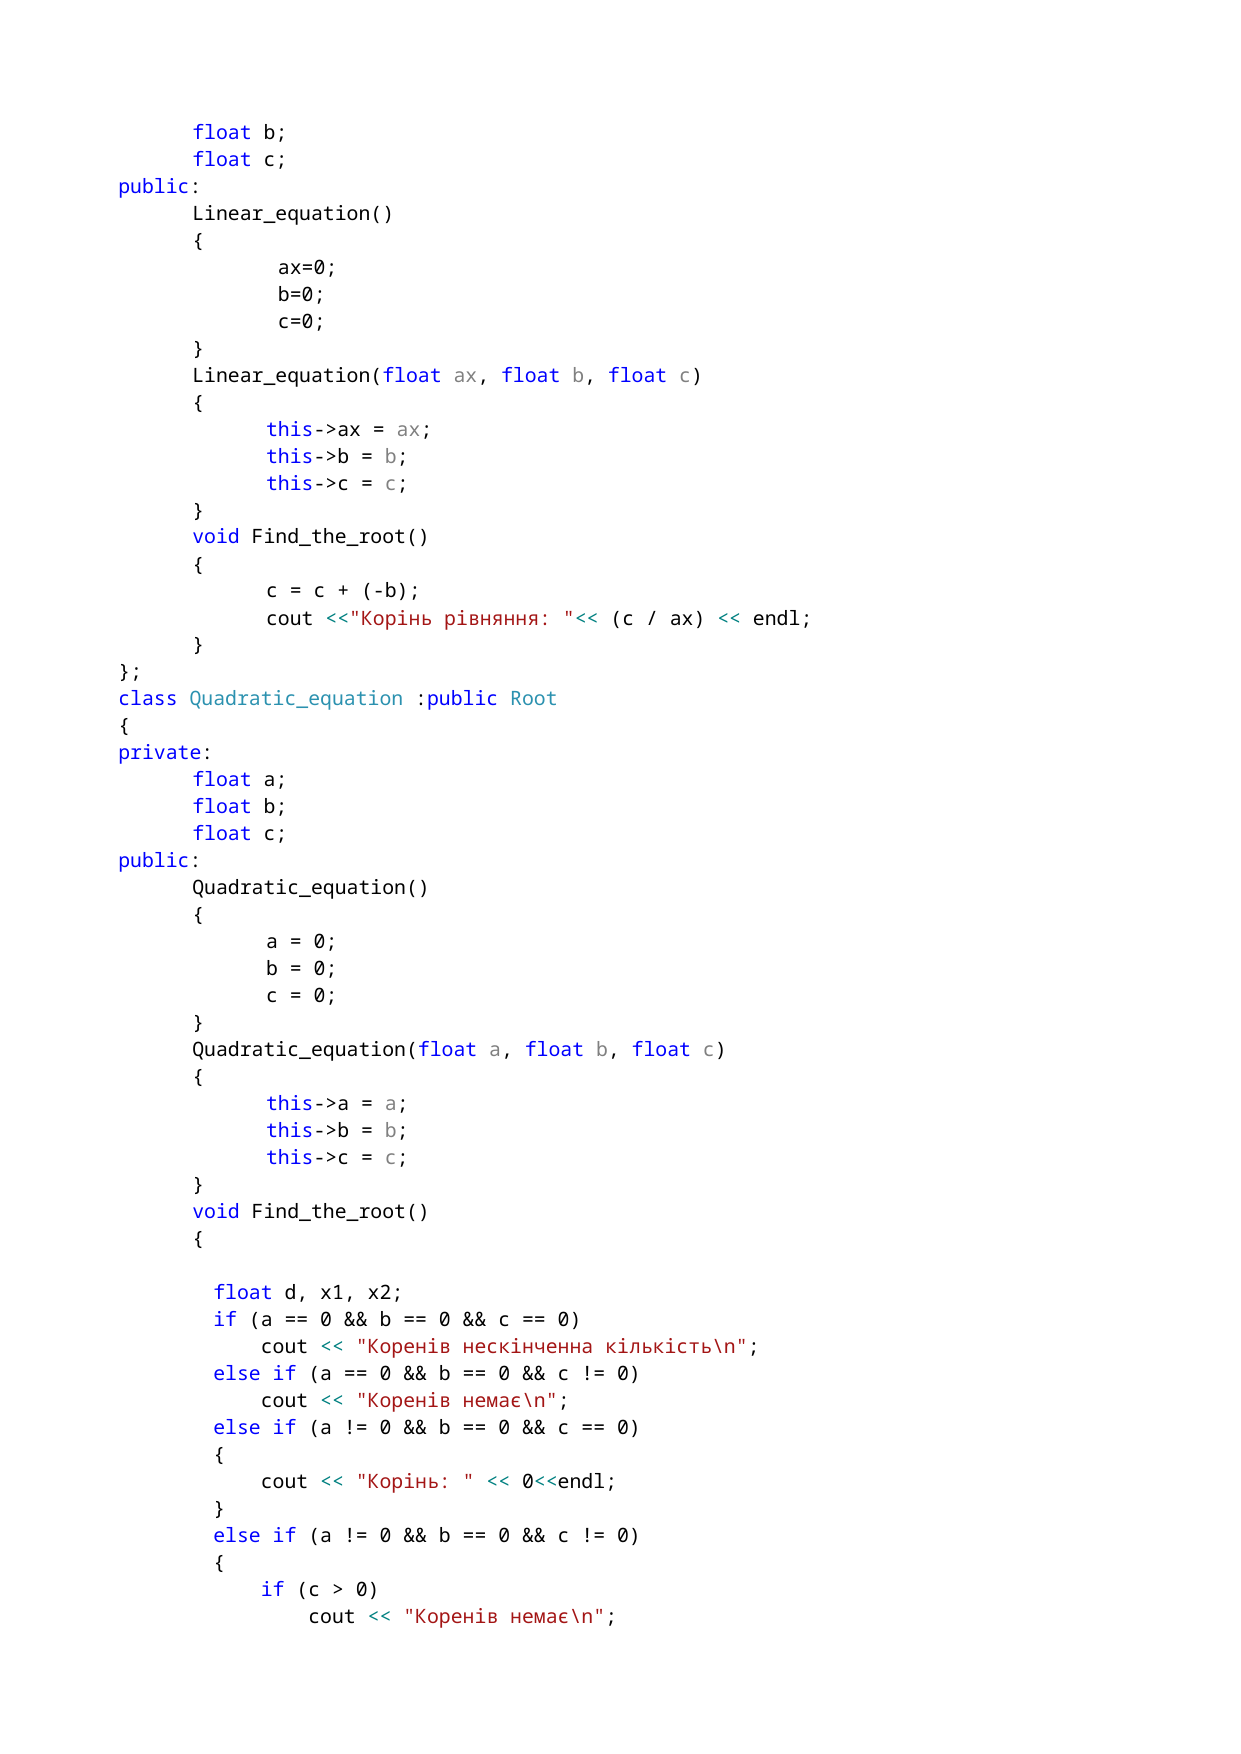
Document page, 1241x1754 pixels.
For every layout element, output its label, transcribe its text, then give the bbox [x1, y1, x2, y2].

text void Find_the_root() [118, 1197, 1122, 1224]
text { [118, 1224, 1122, 1251]
text { [118, 1440, 1122, 1467]
text private: [118, 739, 1122, 766]
text { [118, 550, 1122, 577]
text } [118, 334, 1122, 361]
text this->a = a; [118, 1089, 1122, 1116]
text Quadratic_equation(float a, float b, float c) [118, 1035, 1122, 1062]
text } [118, 1494, 1122, 1521]
text if (c > 0) [118, 1575, 1122, 1602]
text float c; [118, 819, 1122, 847]
text this->ax = ax; [118, 415, 1122, 442]
text else if (a != 0 && b == 0 && c == 0) [118, 1413, 1122, 1440]
text { [118, 712, 1122, 739]
text { [118, 226, 1122, 253]
text a = 0; [118, 927, 1122, 954]
text cout << "Корінь: " << 0<<endl; [118, 1467, 1122, 1494]
text public: [118, 172, 1122, 199]
text else if (a == 0 && b == 0 && c != 0) [118, 1359, 1122, 1386]
text }; [118, 658, 1122, 685]
text } [118, 496, 1122, 523]
text b = 0; [118, 954, 1122, 981]
text c = 0; [118, 981, 1122, 1008]
text if (a == 0 && b == 0 && c == 0) [118, 1305, 1122, 1332]
text float a; [118, 766, 1122, 793]
text cout << "Коренів немає\n"; [118, 1386, 1122, 1413]
text { [118, 1548, 1122, 1575]
text { [118, 901, 1122, 927]
text cout << "Коренів немає\n"; [118, 1602, 1122, 1629]
text cout << "Коренів нескінченна кількість\n"; [118, 1332, 1122, 1359]
text Linear_equation() [118, 199, 1122, 226]
text float c; [118, 145, 1122, 172]
text else if (a != 0 && b == 0 && c != 0) [118, 1521, 1122, 1548]
text Linear_equation(float ax, float b, float c) [118, 361, 1122, 388]
text ax=0; [118, 253, 1122, 280]
text public: [118, 847, 1122, 873]
text float b; [118, 793, 1122, 819]
text } [118, 1008, 1122, 1035]
text } [118, 631, 1122, 658]
text Quadratic_equation() [118, 873, 1122, 901]
text cout <<"Корінь рівняння: "<< (c / ax) << endl; [118, 604, 1122, 631]
text c = c + (-b); [118, 577, 1122, 604]
text this->c = c; [118, 469, 1122, 496]
text void Find_the_root() [118, 523, 1122, 550]
text class Quadratic_equation :public Root [118, 685, 1122, 712]
text c=0; [118, 307, 1122, 334]
text this->b = b; [118, 442, 1122, 469]
text float d, x1, x2; [118, 1278, 1122, 1305]
text { [118, 388, 1122, 415]
text { [118, 1062, 1122, 1089]
text this->b = b; [118, 1116, 1122, 1143]
text float b; [118, 118, 1122, 145]
text b=0; [118, 280, 1122, 307]
text } [118, 1170, 1122, 1197]
text this->c = c; [118, 1143, 1122, 1170]
